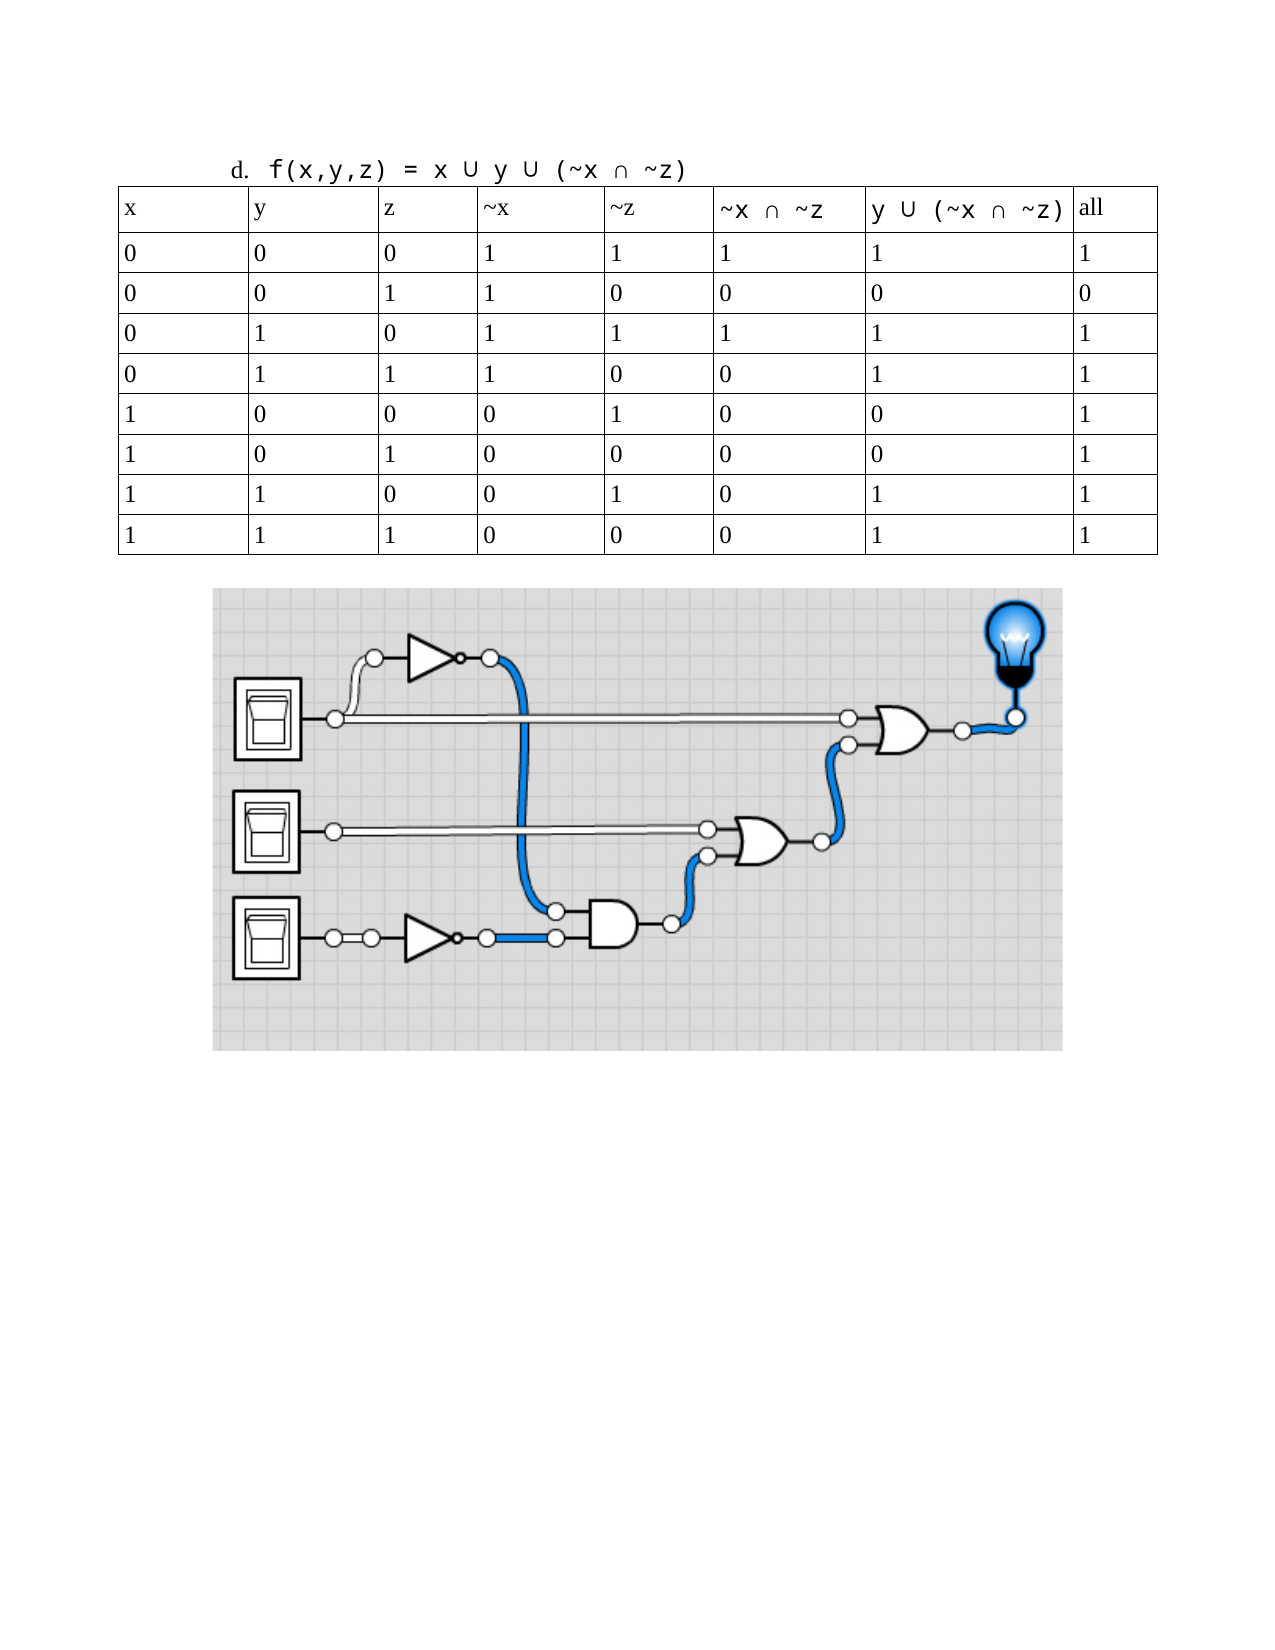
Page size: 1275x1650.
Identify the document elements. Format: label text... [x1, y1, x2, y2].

table_cell 1 [866, 515, 1073, 554]
table_cell 1 [714, 314, 865, 353]
table_cell 0 [379, 314, 477, 353]
table_cell 1 [1074, 515, 1157, 554]
table_cell 0 [714, 515, 865, 554]
table_cell 1 [605, 314, 713, 353]
table_cell 1 [119, 515, 248, 554]
table_cell 1 [249, 314, 378, 353]
table_header x [119, 187, 248, 232]
table_cell 0 [379, 233, 477, 272]
table_cell 0 [249, 394, 378, 433]
list f(x,y,z) = x ∪ y ∪ (~x ∩ ~z) [231, 152, 1157, 186]
table_cell 1 [249, 354, 378, 393]
table_cell 1 [379, 354, 477, 393]
table_cell 0 [1074, 273, 1157, 312]
table_cell 1 [605, 475, 713, 514]
table_cell 1 [379, 435, 477, 474]
table_cell 0 [714, 273, 865, 312]
table_cell 1 [714, 233, 865, 272]
table_header ~z [605, 187, 713, 232]
table_cell 0 [605, 354, 713, 393]
table_cell 0 [379, 394, 477, 433]
table_cell 1 [478, 314, 604, 353]
table_header ~x ∩ ~z [714, 187, 865, 232]
table_cell 0 [478, 515, 604, 554]
table_cell 0 [249, 233, 378, 272]
table_cell 1 [478, 273, 604, 312]
table_cell 0 [866, 394, 1073, 433]
table_cell 1 [119, 435, 248, 474]
table_cell 1 [379, 515, 477, 554]
table_cell 1 [478, 233, 604, 272]
table_cell 0 [119, 314, 248, 353]
table_cell 0 [605, 273, 713, 312]
table_cell 1 [119, 475, 248, 514]
table_cell 0 [379, 475, 477, 514]
table_cell 0 [119, 233, 248, 272]
table_cell 1 [119, 394, 248, 433]
table_cell 0 [866, 273, 1073, 312]
table_cell 0 [249, 273, 378, 312]
table_cell 1 [1074, 354, 1157, 393]
table_cell 0 [714, 435, 865, 474]
table_cell 0 [605, 435, 713, 474]
table_cell 0 [866, 435, 1073, 474]
table_cell 0 [119, 354, 248, 393]
table_cell 0 [714, 475, 865, 514]
table_header z [379, 187, 477, 232]
table_header y ∪ (~x ∩ ~z) [866, 187, 1073, 232]
table_header ~x [478, 187, 604, 232]
table_cell 0 [478, 394, 604, 433]
table_cell 1 [866, 354, 1073, 393]
table_cell 1 [866, 314, 1073, 353]
table_cell 0 [478, 435, 604, 474]
table_cell 1 [1074, 435, 1157, 474]
table_cell 1 [1074, 475, 1157, 514]
table_cell 1 [478, 354, 604, 393]
table_cell 0 [119, 273, 248, 312]
table_cell 1 [866, 475, 1073, 514]
table_cell 1 [866, 233, 1073, 272]
table_cell 0 [714, 394, 865, 433]
table_cell 1 [249, 475, 378, 514]
table_cell 1 [1074, 394, 1157, 433]
table_cell 1 [379, 273, 477, 312]
table_header all [1074, 187, 1157, 232]
table_cell 0 [478, 475, 604, 514]
table_cell 0 [249, 435, 378, 474]
table_header y [249, 187, 378, 232]
table_cell 1 [605, 233, 713, 272]
picture [212, 588, 1063, 1051]
table_cell 0 [605, 515, 713, 554]
table_cell 1 [605, 394, 713, 433]
table_cell 1 [1074, 314, 1157, 353]
table_cell 1 [249, 515, 378, 554]
table_cell 1 [1074, 233, 1157, 272]
table_cell 0 [714, 354, 865, 393]
